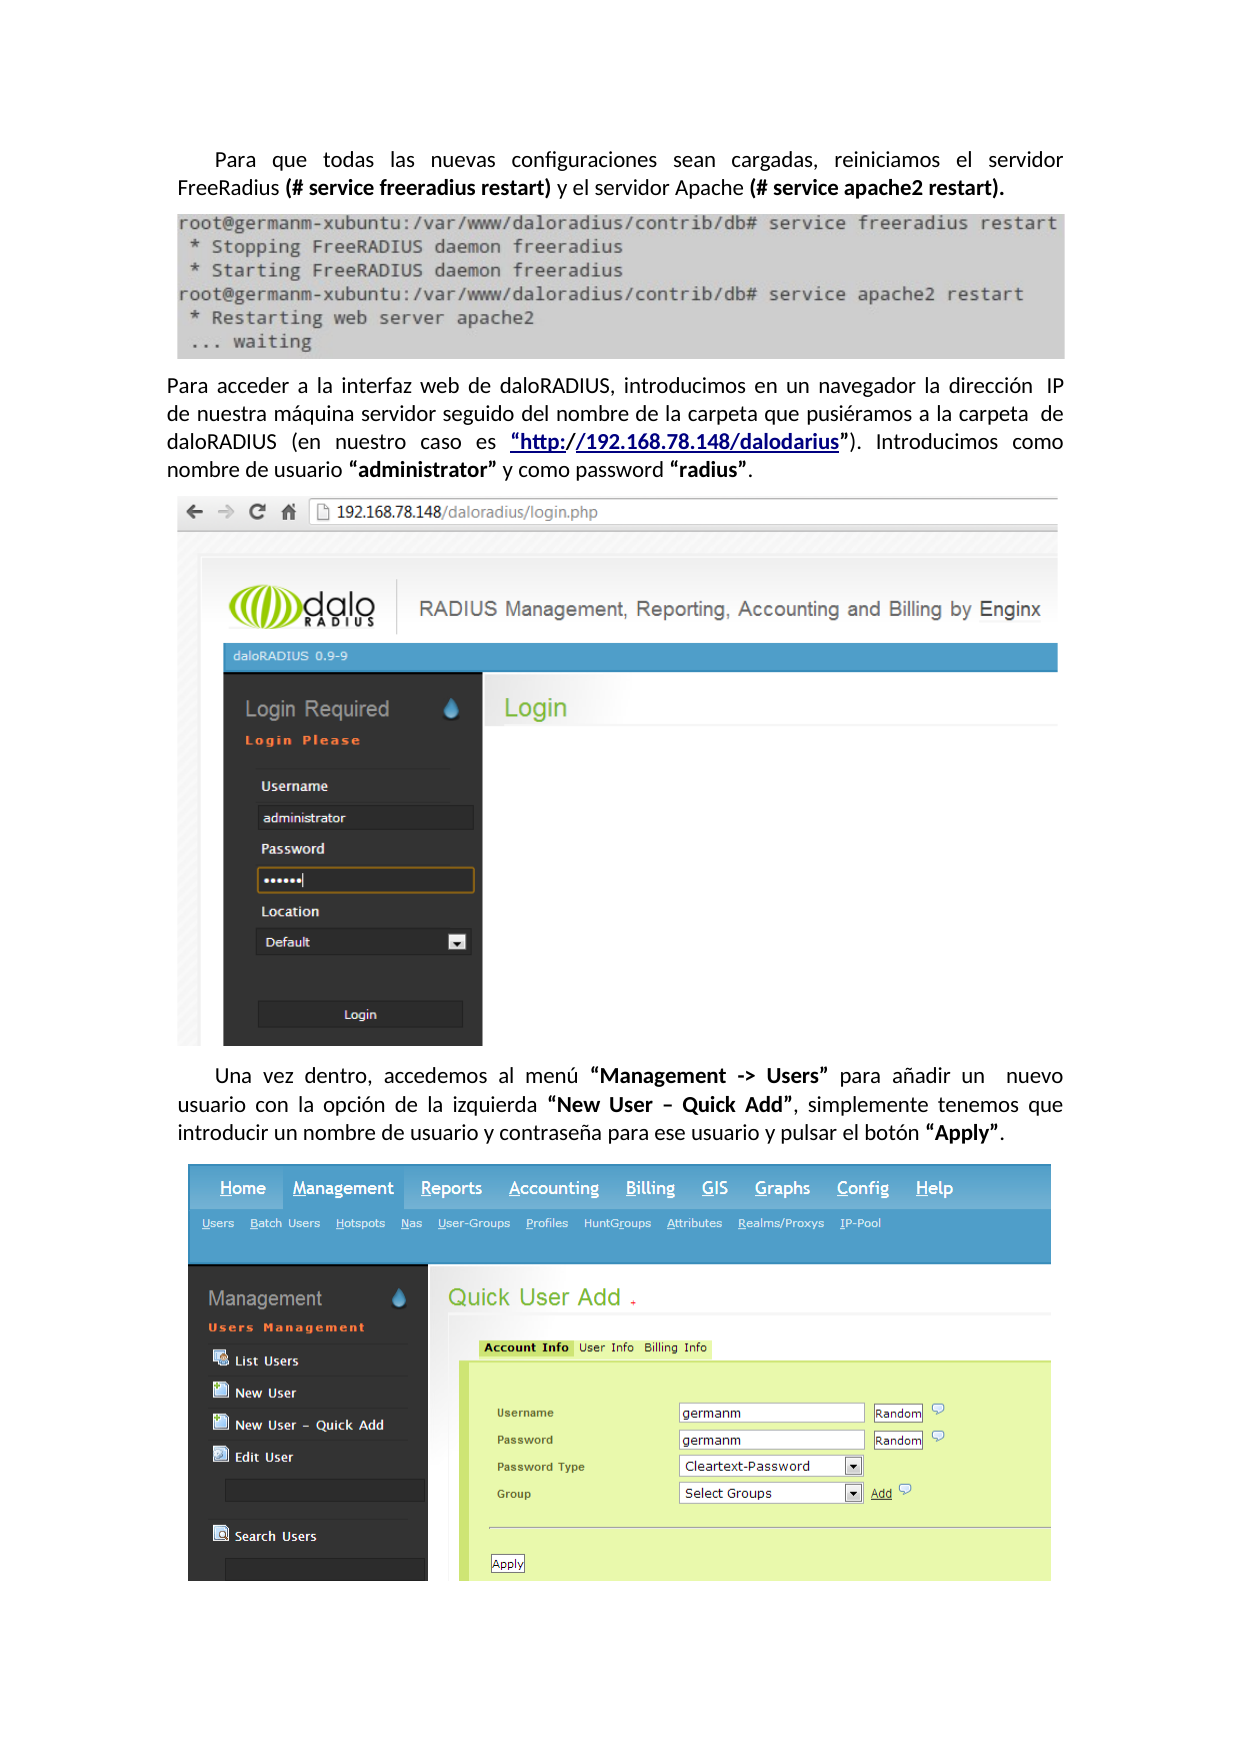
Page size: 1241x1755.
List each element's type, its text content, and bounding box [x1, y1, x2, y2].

text Para que todas las nuevas configuraciones sean cargadas, reiniciamos el servidor FreeRadius (# service freeradius restart) y el servidor Apache (# service apache2 restart). [177, 145, 1064, 201]
text Para acceder a la interfaz web de daloRADIUS, introducimos en un navegador la dirección IP de nuestra máquina servidor seguido del nombre de la carpeta que pusiéramos a la carpeta de daloRADIUS (en nuestro caso es “http://192.168.78.148/dalodarius”). Introducimos como nombre de usuario “administrator” y como password “radius”. [167, 371, 1064, 483]
text Una vez dentro, accedemos al menú “Management -> Users” para añadir un nuevo usuario con la opción de la izquierda “New User – Quick Add”, simplemente tenemos que introducir un nombre de usuario y contraseña para ese usuario y pulsar el botón “Apply”. [177, 1062, 1064, 1146]
